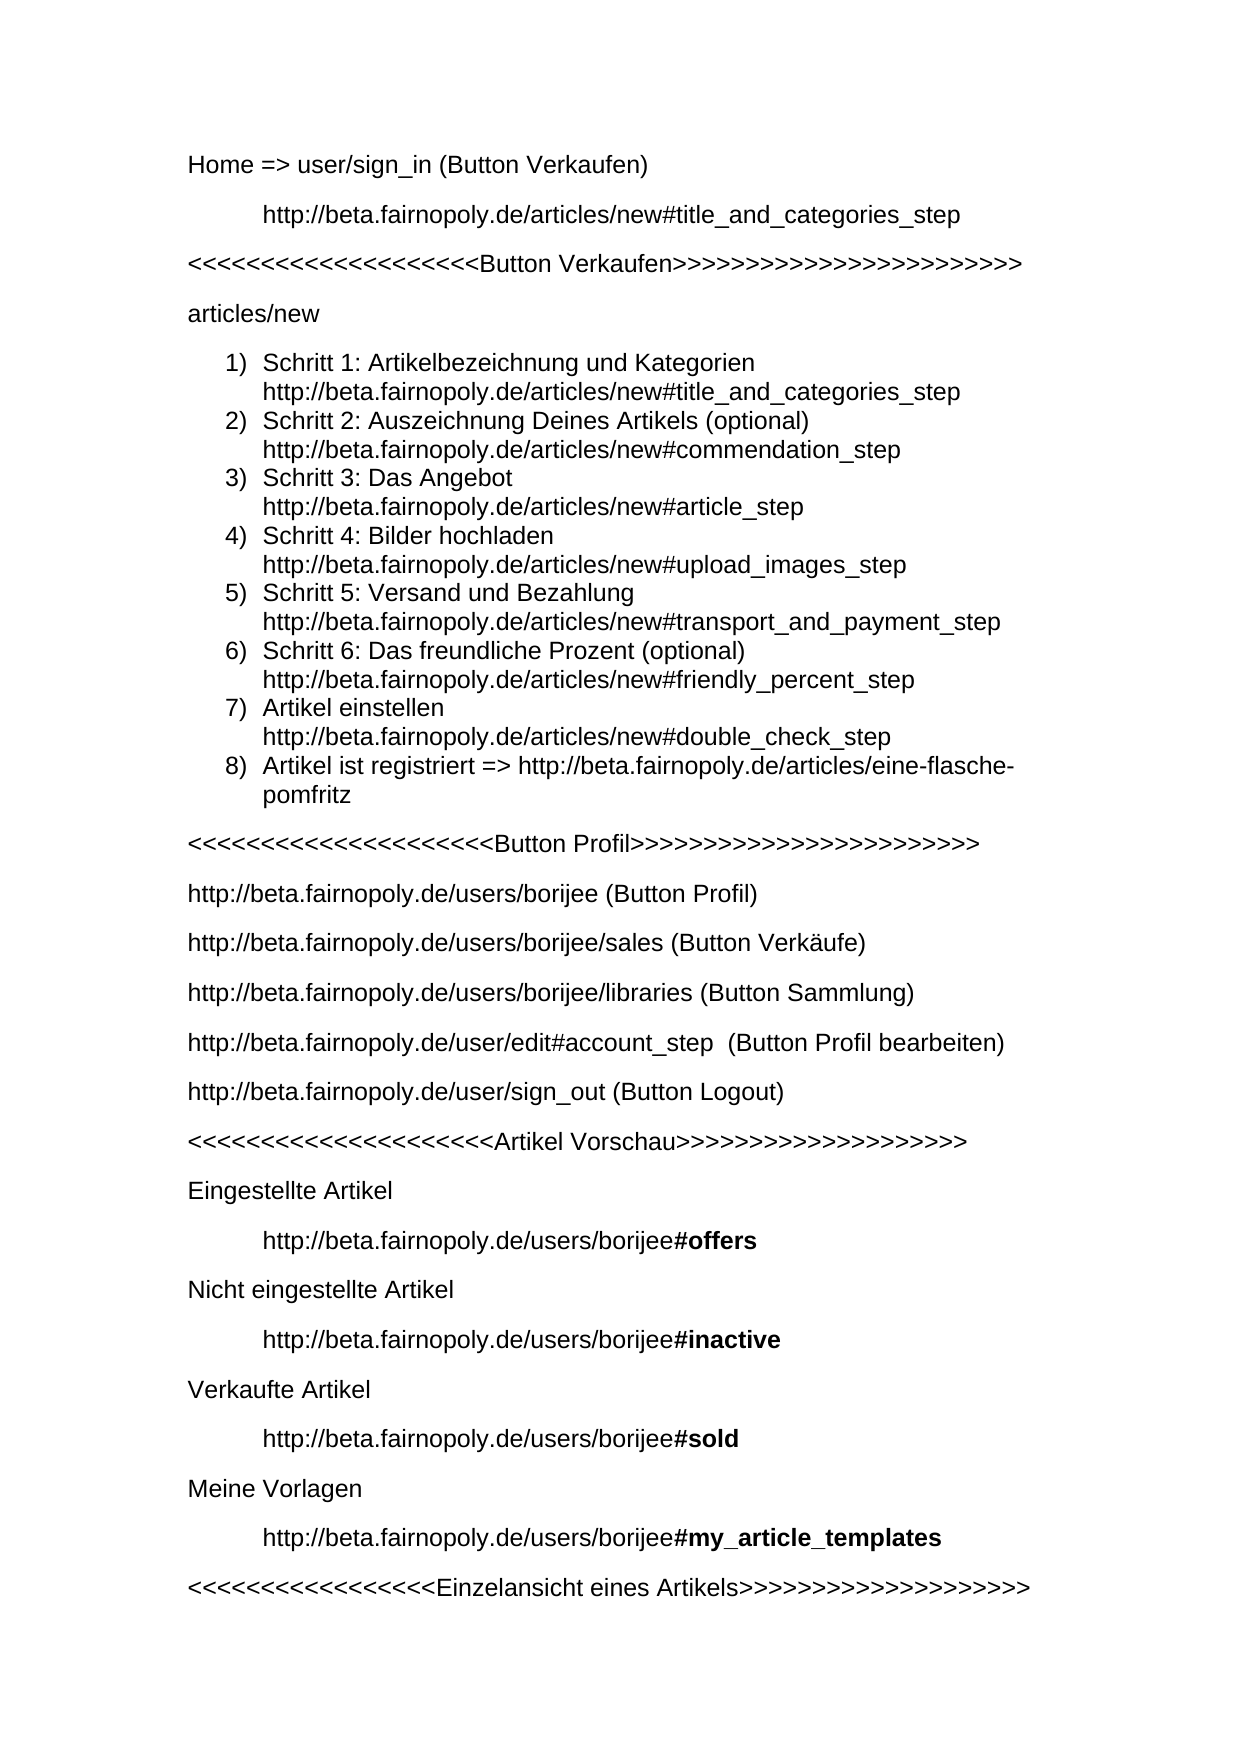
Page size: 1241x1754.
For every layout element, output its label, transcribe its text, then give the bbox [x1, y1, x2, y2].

list Artikel einstellen http://beta.fairnopoly.de/articles/new#double_check_step [225, 693, 1053, 751]
text <<<<<<<<<<<<<<<<<<<<<Artikel Vorschau>>>>>>>>>>>>>>>>>>>> [187, 1127, 1053, 1155]
list Schritt 3: Das Angebot http://beta.fairnopoly.de/articles/new#article_step [225, 463, 1053, 521]
text <<<<<<<<<<<<<<<<<Einzelansicht eines Artikels>>>>>>>>>>>>>>>>>>>> [187, 1573, 1053, 1602]
list Schritt 6: Das freundliche Prozent (optional) http://beta.fairnopoly.de/articles/new#friendly_percent_step [225, 636, 1053, 693]
text Home => user/sign_in (Button Verkaufen) [187, 150, 1053, 179]
text http://beta.fairnopoly.de/users/borijee/sales (Button Verkäufe) [187, 928, 1053, 957]
text http://beta.fairnopoly.de/user/edit#account_step (Button Profil bearbeiten) [187, 1027, 1053, 1056]
text Eingestellte Artikel [187, 1176, 1053, 1205]
list Schritt 2: Auszeichnung Deines Artikels (optional) http://beta.fairnopoly.de/articles/new#commendation_step [225, 406, 1053, 463]
text http://beta.fairnopoly.de/users/borijee#offers [187, 1226, 1053, 1254]
text articles/new [187, 299, 1053, 327]
list Schritt 5: Versand und Bezahlung http://beta.fairnopoly.de/articles/new#transport_and_payment_step [225, 578, 1053, 636]
text <<<<<<<<<<<<<<<<<<<<<Button Profil>>>>>>>>>>>>>>>>>>>>>>>> [187, 829, 1053, 858]
text http://beta.fairnopoly.de/users/borijee/libraries (Button Sammlung) [187, 978, 1053, 1007]
text Nicht eingestellte Artikel [187, 1275, 1053, 1304]
text Verkaufte Artikel [187, 1374, 1053, 1403]
list Schritt 4: Bilder hochladen http://beta.fairnopoly.de/articles/new#upload_images_step [225, 521, 1053, 578]
text Meine Vorlagen [187, 1474, 1053, 1502]
text http://beta.fairnopoly.de/articles/new#title_and_categories_step [187, 199, 1053, 228]
text http://beta.fairnopoly.de/users/borijee#my_article_templates [187, 1523, 1053, 1552]
text http://beta.fairnopoly.de/users/borijee (Button Profil) [187, 879, 1053, 907]
list Artikel ist registriert => http://beta.fairnopoly.de/articles/eine-flasche-pomfritz [225, 751, 1053, 808]
list Schritt 1: Artikelbezeichnung und Kategorien http://beta.fairnopoly.de/articles/new#title_and_categories_step [225, 348, 1053, 406]
text http://beta.fairnopoly.de/users/borijee#inactive [187, 1325, 1053, 1354]
text http://beta.fairnopoly.de/users/borijee#sold [187, 1424, 1053, 1453]
text http://beta.fairnopoly.de/user/sign_out (Button Logout) [187, 1077, 1053, 1106]
text <<<<<<<<<<<<<<<<<<<<Button Verkaufen>>>>>>>>>>>>>>>>>>>>>>>> [187, 249, 1053, 278]
